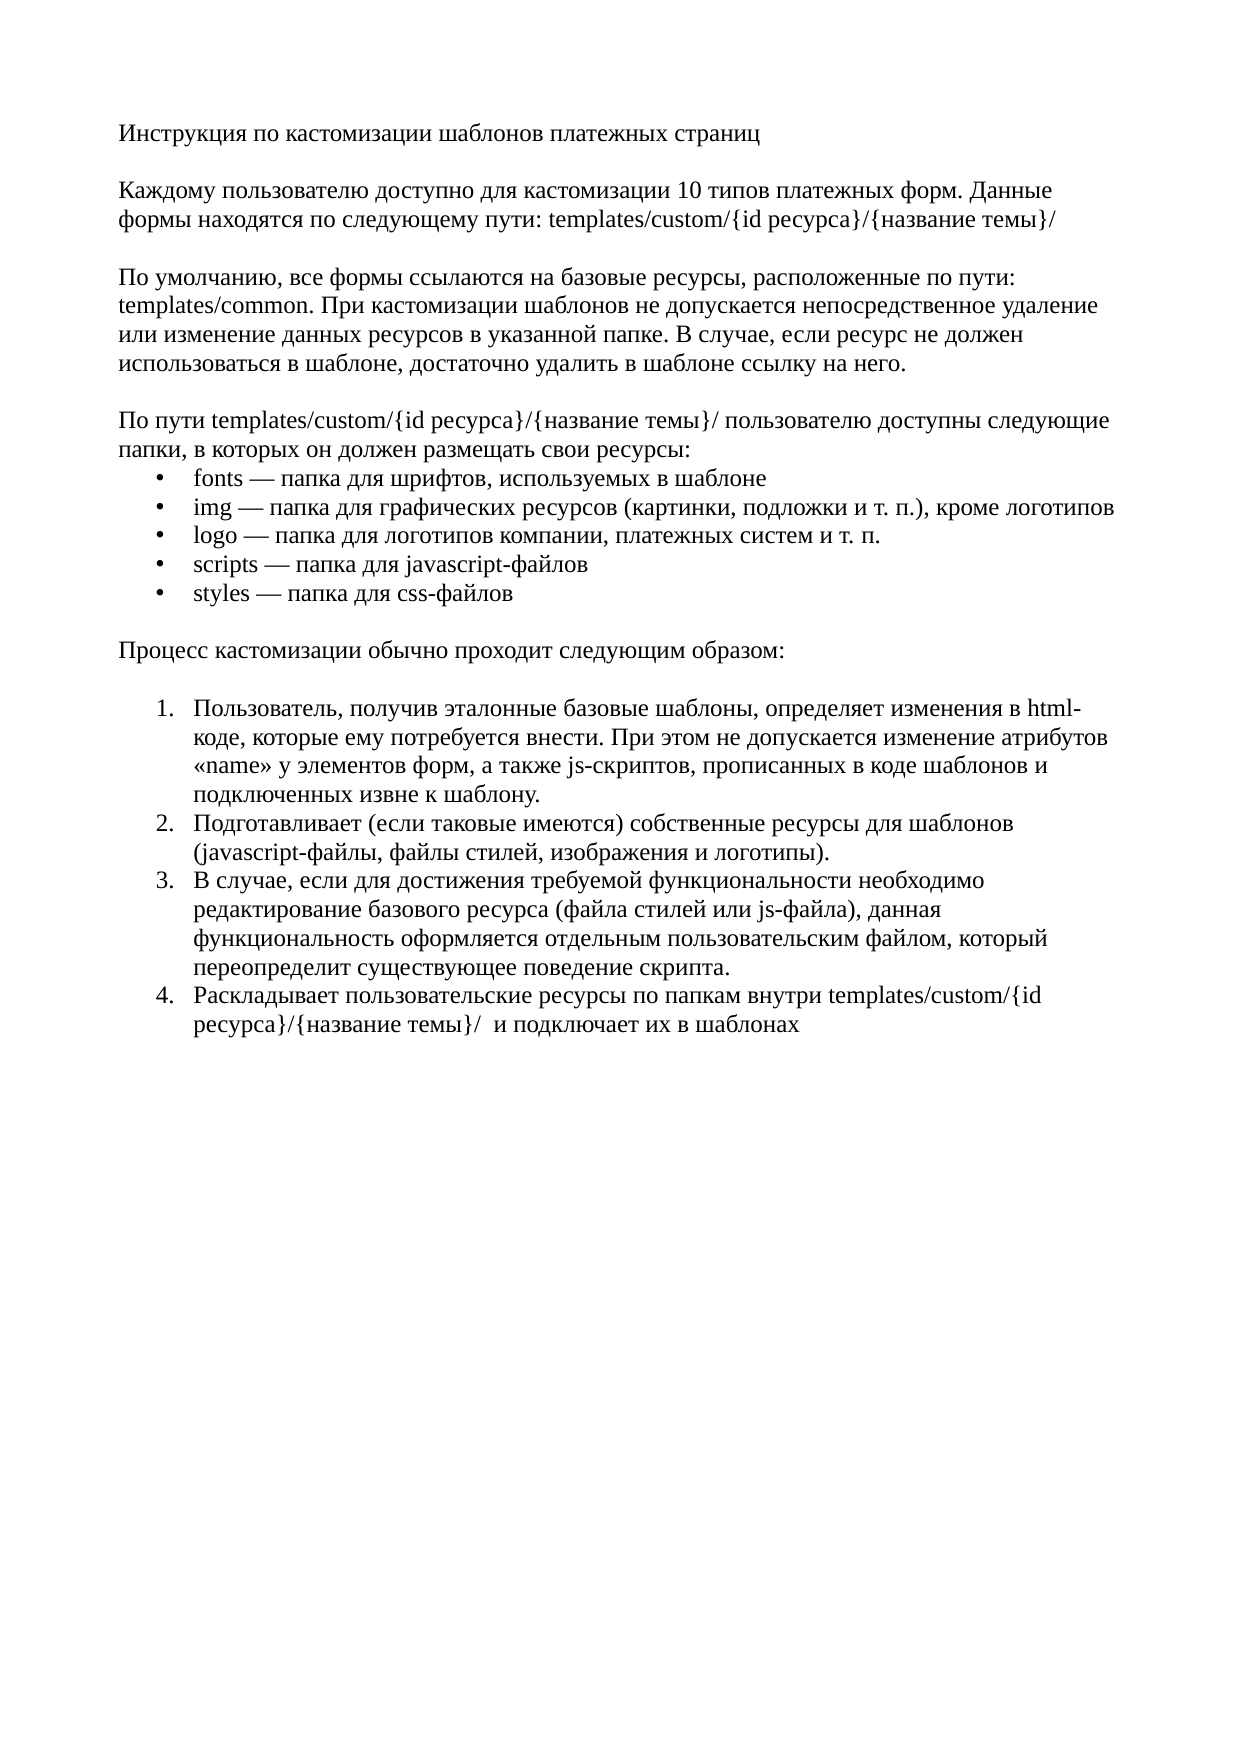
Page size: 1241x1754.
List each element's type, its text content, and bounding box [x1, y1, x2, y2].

list logo — папка для логотипов компании, платежных систем и т. п. [156, 521, 1122, 549]
list Раскладывает пользовательские ресурсы по папкам внутри templates/custom/{id ресурса}/{название темы}/ и подключает их в шаблонах [156, 981, 1122, 1038]
text Инструкция по кастомизации шаблонов платежных страниц [118, 118, 1122, 147]
text По умолчанию, все формы ссылаются на базовые ресурсы, расположенные по пути: templates/common. При кастомизации шаблонов не допускается непосредственное удаление или изменение данных ресурсов в указанной папке. В случае, если ресурс не должен использоваться в шаблоне, достаточно удалить в шаблоне ссылку на него. [118, 262, 1122, 377]
list Подготавливает (если таковые имеются) собственные ресурсы для шаблонов (javascript-файлы, файлы стилей, изображения и логотипы). [156, 808, 1122, 866]
list fonts — папка для шрифтов, используемых в шаблоне [156, 463, 1122, 492]
list scripts — папка для javascript-файлов [156, 549, 1122, 578]
list styles — папка для css-файлов [156, 578, 1122, 607]
text Процесс кастомизации обычно проходит следующим образом: [118, 636, 1122, 664]
list img — папка для графических ресурсов (картинки, подложки и т. п.), кроме логотипов [156, 492, 1122, 521]
list В случае, если для достижения требуемой функциональности необходимо редактирование базового ресурса (файла стилей или js-файла), данная функциональность оформляется отдельным пользовательским файлом, который переопределит существующее поведение скрипта. [156, 866, 1122, 981]
list Пользователь, получив эталонные базовые шаблоны, определяет изменения в html-коде, которые ему потребуется внести. При этом не допускается изменение атрибутов «name» у элементов форм, а также js-скриптов, прописанных в коде шаблонов и подключенных извне к шаблону. [156, 693, 1122, 808]
text По пути templates/custom/{id ресурса}/{название темы}/ пользователю доступны следующие папки, в которых он должен размещать свои ресурсы: [118, 406, 1122, 463]
text Каждому пользователю доступно для кастомизации 10 типов платежных форм. Данные формы находятся по следующему пути: templates/custom/{id ресурса}/{название темы}/ [118, 176, 1122, 233]
